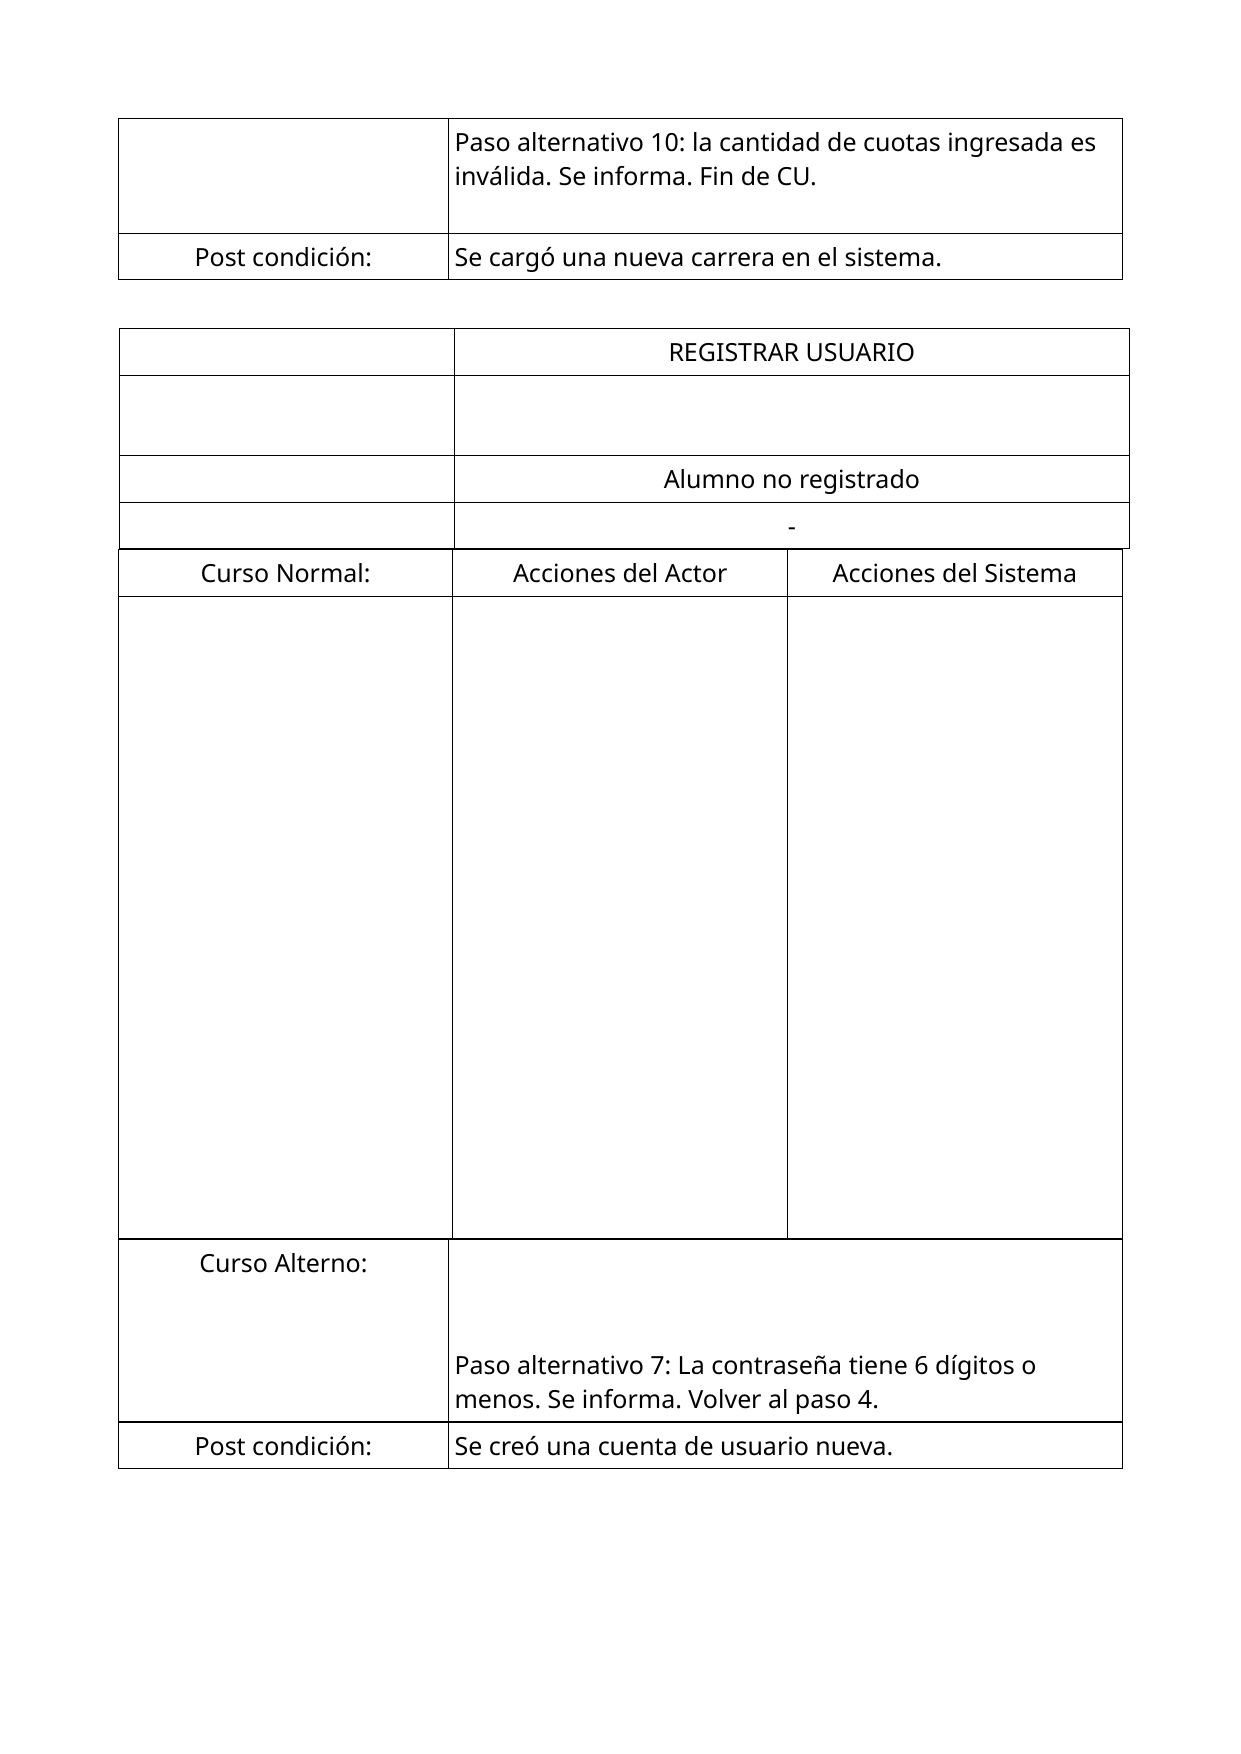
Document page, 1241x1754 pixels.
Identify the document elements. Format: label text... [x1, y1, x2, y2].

table_cell Descripción: [120, 376, 454, 455]
table_cell [119, 597, 452, 1237]
table_cell Actores: [120, 456, 454, 502]
table_header Paso alternativo 10: la cantidad de cuotas ingresada es inválida. Se informa. Fin de CU. [449, 119, 1122, 233]
table_header Curso Alterno: [119, 1240, 448, 1421]
table_cell Post condición: [119, 234, 448, 279]
table_header REGISTRAR USUARIO [455, 329, 1129, 374]
table_cell Post condición: [119, 1423, 448, 1468]
table_header Acciones del Sistema [788, 550, 1122, 596]
table_cell Paso 1: el usuario no registrado selecciona la opción Registrar usuario. Paso 3: el usuario no registrado completa los datos requeridos. Paso 5: el usuario no registrado completa los datos requeridos. [453, 597, 787, 1237]
table_header Nombre: [120, 329, 454, 374]
table_header [119, 119, 448, 233]
table_cell - [455, 503, 1129, 548]
table_cell Paso 2: el sistema solicita datos personales. Paso 4: El sistema solicita nombre de usuario único y una contraseña. Paso 6: El sistema verifica que no exista otro usuario con el mismo nombre. Paso 7: el sistema verifica que la contraseña tenga más de 6 dígitos. Paso 8: Se registra el alta del nuevo usuario. [788, 597, 1122, 1237]
table_cell Se creó una cuenta de usuario nueva. [449, 1423, 1122, 1468]
table_cell Se cargó una nueva carrera en el sistema. [449, 234, 1122, 279]
table_header Paso alternativo 6: Ya existe un usuario con el mismo nombre. Se notifica. Volver al paso 4. Paso alternativo 7: La contraseña tiene 6 dígitos o menos. Se informa. Volver al paso 4. [449, 1240, 1122, 1421]
table_cell Este caso de uso describe el evento en el que un alumno no registrado se registra en el sistema. [455, 376, 1129, 455]
table_header Curso Normal: [119, 550, 452, 596]
table_header Acciones del Actor [453, 550, 787, 596]
table_cell Alumno no registrado [455, 456, 1129, 502]
table_cell Precondiciones: [120, 503, 454, 548]
